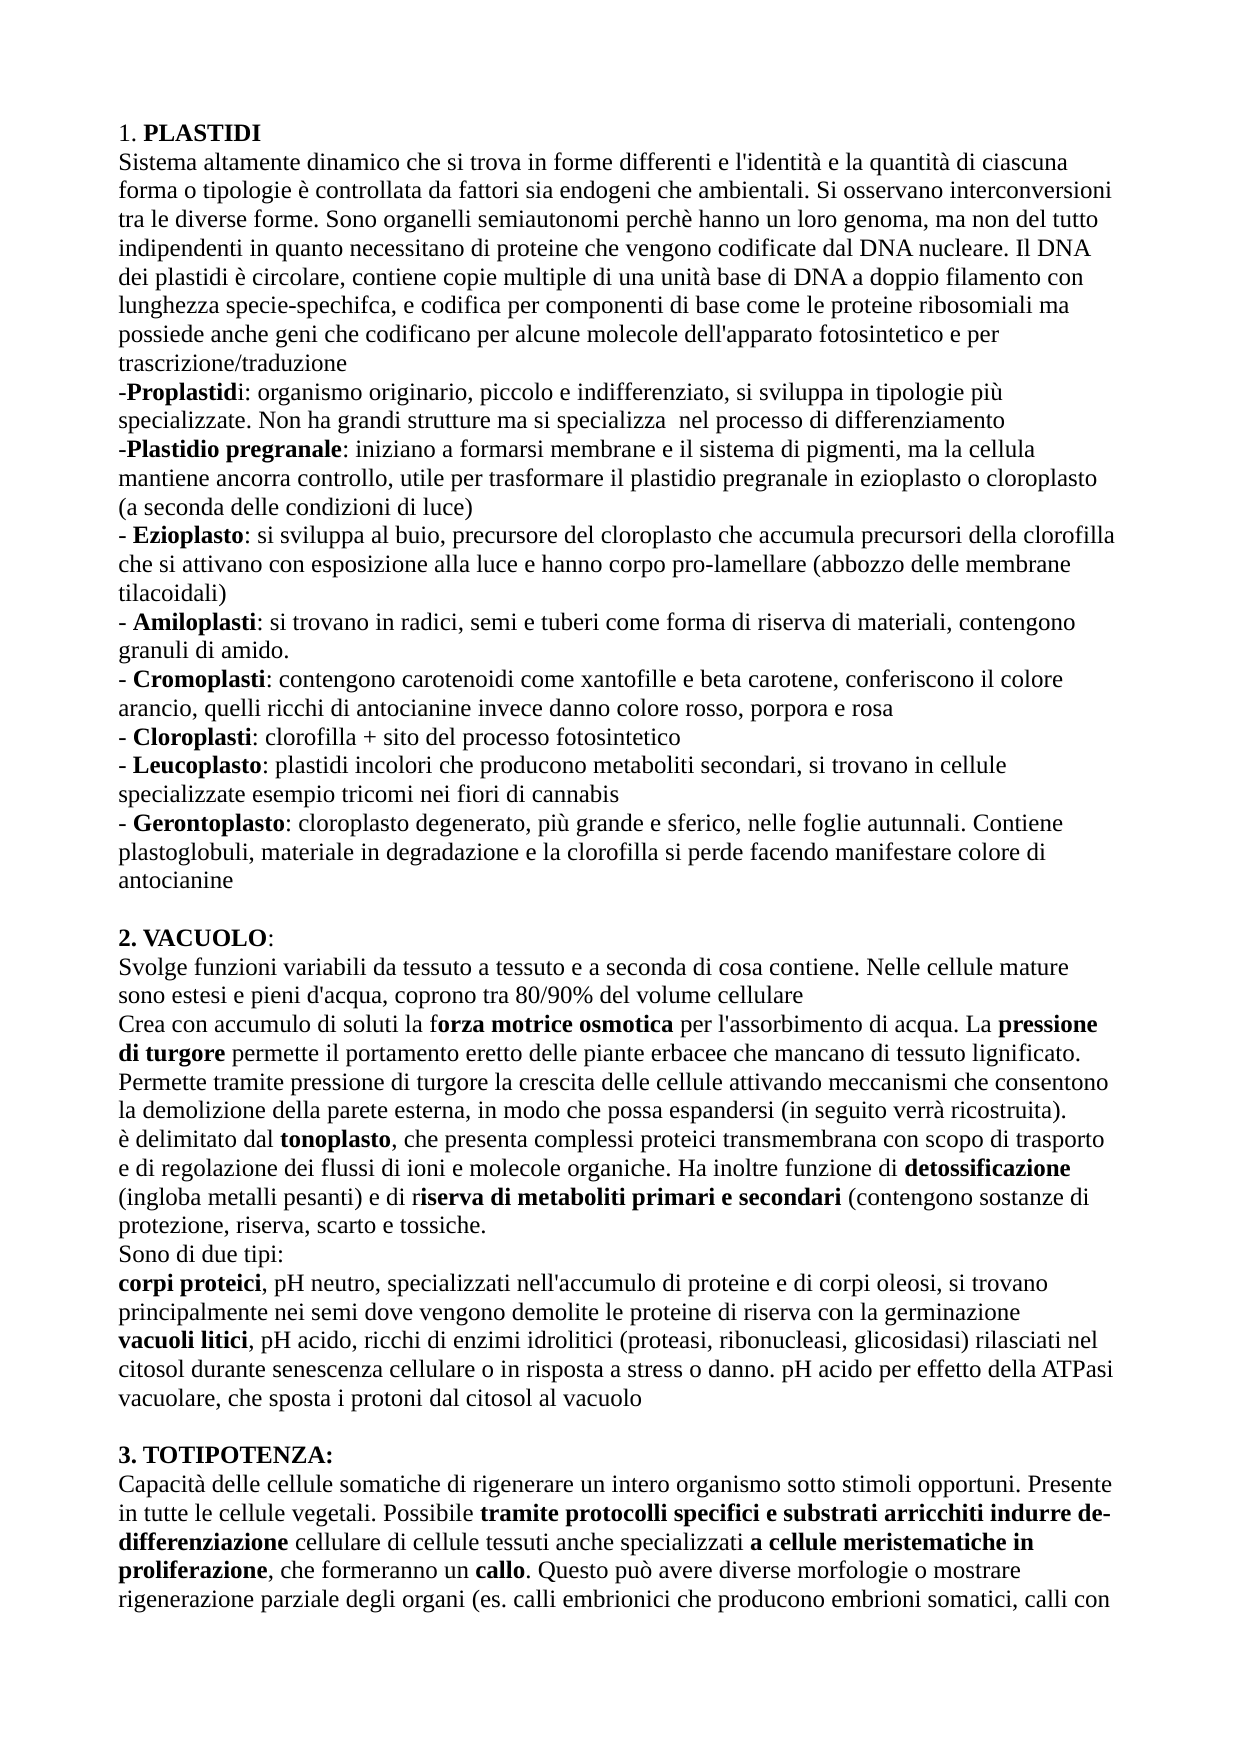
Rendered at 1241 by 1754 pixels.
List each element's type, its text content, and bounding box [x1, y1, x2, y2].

text Svolge funzioni variabili da tessuto a tessuto e a seconda di cosa contiene. Nelle cellule mature sono estesi e pieni d'acqua, coprono tra 80/90% del volume cellulare [118, 952, 1122, 1009]
text è delimitato dal tonoplasto, che presenta complessi proteici transmembrana con scopo di trasporto e di regolazione dei flussi di ioni e molecole organiche. Ha inoltre funzione di detossificazione (ingloba metalli pesanti) e di riserva di metaboliti primari e secondari (contengono sostanze di protezione, riserva, scarto e tossiche. [118, 1124, 1122, 1239]
text - Leucoplasto: plastidi incolori che producono metaboliti secondari, si trovano in cellule specializzate esempio tricomi nei fiori di cannabis [118, 751, 1122, 808]
text - Gerontoplasto: cloroplasto degenerato, più grande e sferico, nelle foglie autunnali. Contiene plastoglobuli, materiale in degradazione e la clorofilla si perde facendo manifestare colore di antocianine [118, 808, 1122, 894]
text Capacità delle cellule somatiche di rigenerare un intero organismo sotto stimoli opportuni. Presente in tutte le cellule vegetali. Possibile tramite protocolli specifici e substrati arricchiti indurre de-differenziazione cellulare di cellule tessuti anche specializzati a cellule meristematiche in proliferazione, che formeranno un callo. Questo può avere diverse morfologie o mostrare rigenerazione parziale degli organi (es. calli embrionici che producono embrioni somatici, calli con [118, 1469, 1122, 1613]
text -Plastidio pregranale: iniziano a formarsi membrane e il sistema di pigmenti, ma la cellula mantiene ancorra controllo, utile per trasformare il plastidio pregranale in ezioplasto o cloroplasto (a seconda delle condizioni di luce) [118, 434, 1122, 521]
text 2. VACUOLO: [118, 923, 1122, 952]
text 1. PLASTIDI [118, 118, 1122, 147]
text - Cloroplasti: clorofilla + sito del processo fotosintetico [118, 722, 1122, 751]
text Sistema altamente dinamico che si trova in forme differenti e l'identità e la quantità di ciascuna forma o tipologie è controllata da fattori sia endogeni che ambientali. Si osservano interconversioni tra le diverse forme. Sono organelli semiautonomi perchè hanno un loro genoma, ma non del tutto indipendenti in quanto necessitano di proteine che vengono codificate dal DNA nucleare. Il DNA dei plastidi è circolare, contiene copie multiple di una unità base di DNA a doppio filamento con lunghezza specie-spechifca, e codifica per componenti di base come le proteine ribosomiali ma possiede anche geni che codificano per alcune molecole dell'apparato fotosintetico e per trascrizione/traduzione [118, 147, 1122, 377]
text Crea con accumulo di soluti la forza motrice osmotica per l'assorbimento di acqua. La pressione di turgore permette il portamento eretto delle piante erbacee che mancano di tessuto lignificato. Permette tramite pressione di turgore la crescita delle cellule attivando meccanismi che consentono la demolizione della parete esterna, in modo che possa espandersi (in seguito verrà ricostruita). [118, 1009, 1122, 1124]
text vacuoli litici, pH acido, ricchi di enzimi idrolitici (proteasi, ribonucleasi, glicosidasi) rilasciati nel citosol durante senescenza cellulare o in risposta a stress o danno. pH acido per effetto della ATPasi vacuolare, che sposta i protoni dal citosol al vacuolo [118, 1326, 1122, 1412]
text - Amiloplasti: si trovano in radici, semi e tuberi come forma di riserva di materiali, contengono granuli di amido. [118, 607, 1122, 664]
text - Ezioplasto: si sviluppa al buio, precursore del cloroplasto che accumula precursori della clorofilla che si attivano con esposizione alla luce e hanno corpo pro-lamellare (abbozzo delle membrane tilacoidali) [118, 521, 1122, 607]
text corpi proteici, pH neutro, specializzati nell'accumulo di proteine e di corpi oleosi, si trovano principalmente nei semi dove vengono demolite le proteine di riserva con la germinazione [118, 1268, 1122, 1326]
text 3. TOTIPOTENZA: [118, 1441, 1122, 1469]
text Sono di due tipi: [118, 1239, 1122, 1268]
text - Cromoplasti: contengono carotenoidi come xantofille e beta carotene, conferiscono il colore arancio, quelli ricchi di antocianine invece danno colore rosso, porpora e rosa [118, 664, 1122, 722]
text -Proplastidi: organismo originario, piccolo e indifferenziato, si sviluppa in tipologie più specializzate. Non ha grandi strutture ma si specializza nel processo di differenziamento [118, 377, 1122, 434]
